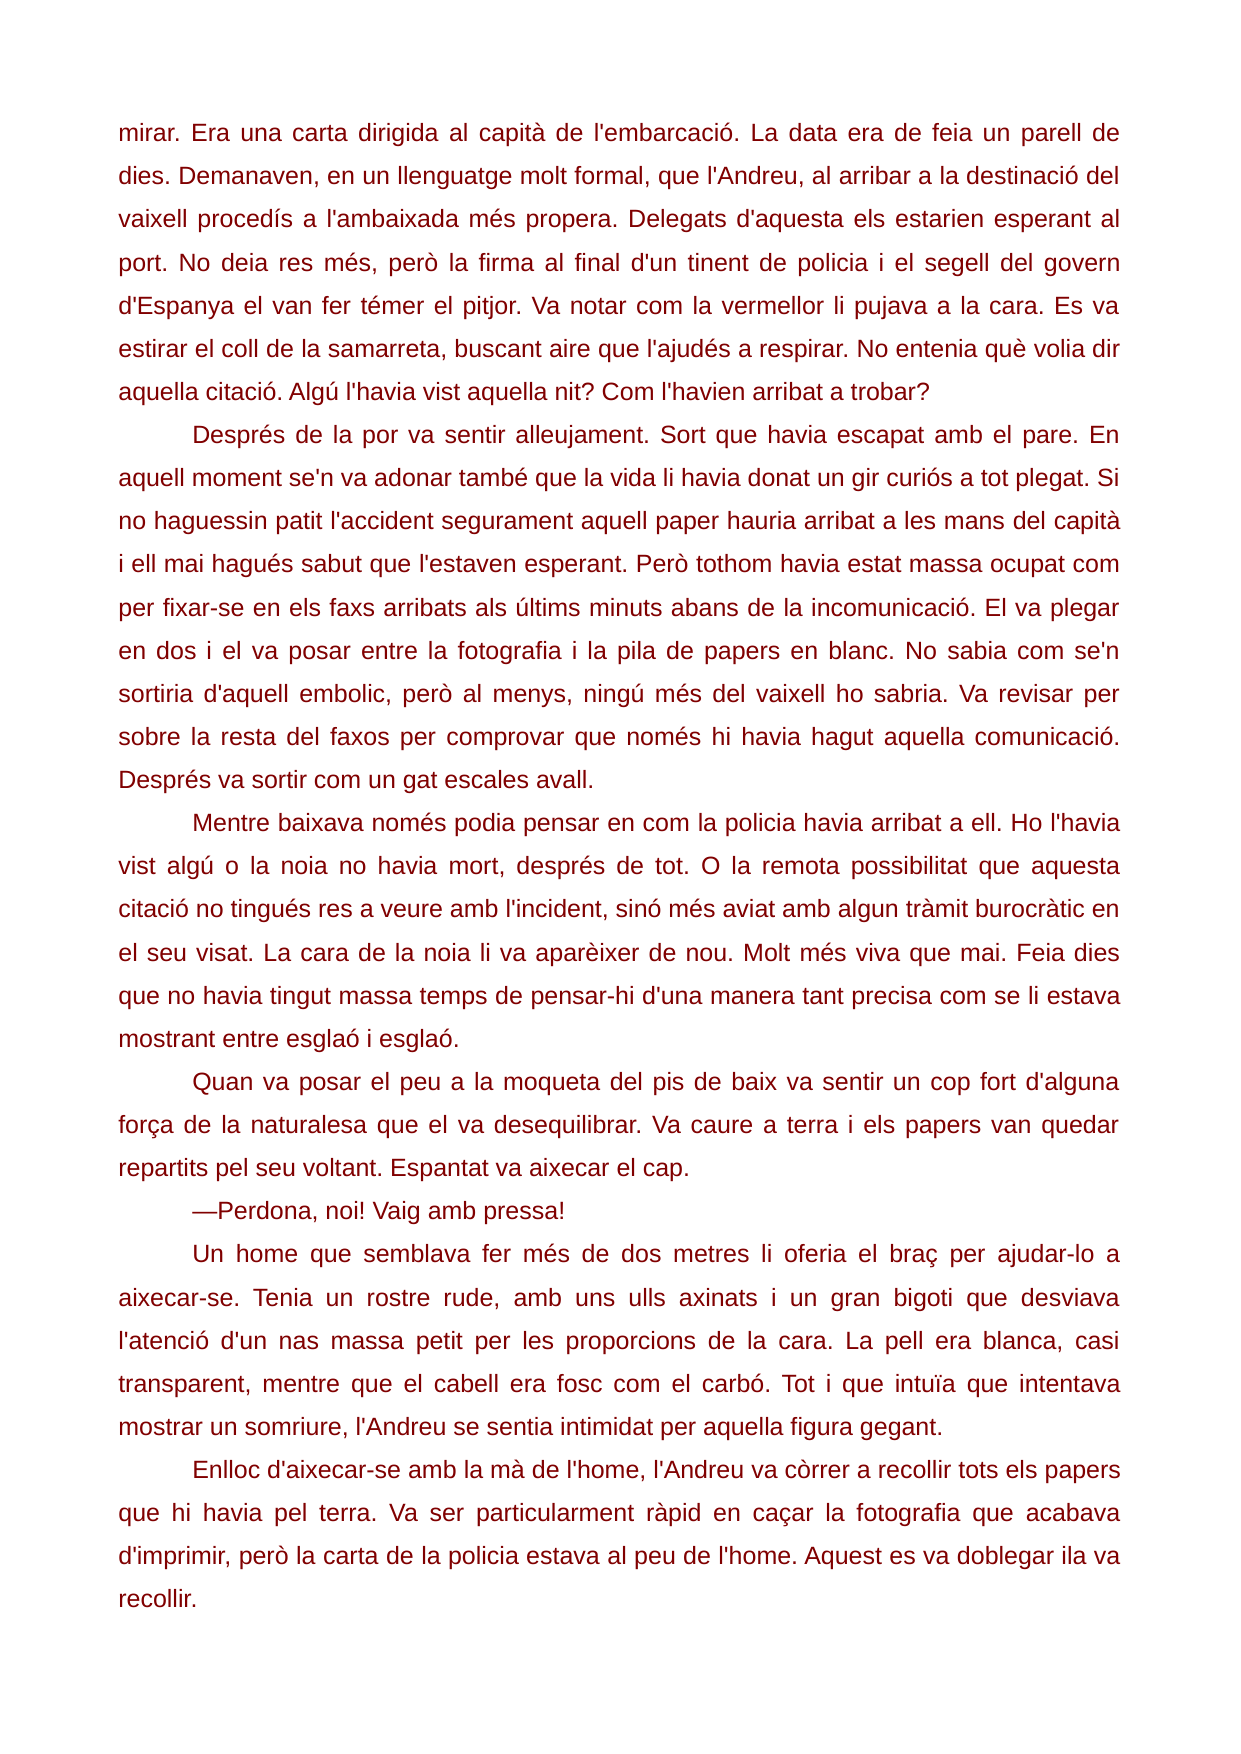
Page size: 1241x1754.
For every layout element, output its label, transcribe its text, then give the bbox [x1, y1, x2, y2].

text Mentre baixava només podia pensar en com la policia havia arribat a ell. Ho l'havia vist algú o la noia no havia mort, després de tot. O la remota possibilitat que aquesta citació no tingués res a veure amb l'incident, sinó més aviat amb algun tràmit burocràtic en el seu visat. La cara de la noia li va aparèixer de nou. Molt més viva que mai. Feia dies que no havia tingut massa temps de pensar-hi d'una manera tant precisa com se li estava mostrant entre esglaó i esglaó. [118, 808, 1122, 1052]
text Després de la por va sentir alleujament. Sort que havia escapat amb el pare. En aquell moment se'n va adonar també que la vida li havia donat un gir curiós a tot plegat. Si no haguessin patit l'accident segurament aquell paper hauria arribat a les mans del capità i ell mai hagués sabut que l'estaven esperant. Però tothom havia estat massa ocupat com per fixar-se en els faxs arribats als últims minuts abans de la incomunicació. El va plegar en dos i el va posar entre la fotografia i la pila de papers en blanc. No sabia com se'n sortiria d'aquell embolic, però al menys, ningú més del vaixell ho sabria. Va revisar per sobre la resta del faxos per comprovar que només hi havia hagut aquella comunicació. Després va sortir com un gat escales avall. [118, 420, 1122, 794]
text mirar. Era una carta dirigida al capità de l'embarcació. La data era de feia un parell de dies. Demanaven, en un llenguatge molt formal, que l'Andreu, al arribar a la destinació del vaixell procedís a l'ambaixada més propera. Delegats d'aquesta els estarien esperant al port. No deia res més, però la firma al final d'un tinent de policia i el segell del govern d'Espanya el van fer témer el pitjor. Va notar com la vermellor li pujava a la cara. Es va estirar el coll de la samarreta, buscant aire que l'ajudés a respirar. No entenia què volia dir aquella citació. Algú l'havia vist aquella nit? Com l'havien arribat a trobar? [118, 118, 1122, 406]
text —Perdona, noi! Vaig amb pressa! [118, 1196, 1122, 1225]
text Enlloc d'aixecar-se amb la mà de l'home, l'Andreu va còrrer a recollir tots els papers que hi havia pel terra. Va ser particularment ràpid en caçar la fotografia que acabava d'imprimir, però la carta de la policia estava al peu de l'home. Aquest es va doblegar ila va recollir. [118, 1455, 1122, 1613]
text Un home que semblava fer més de dos metres li oferia el braç per ajudar-lo a aixecar-se. Tenia un rostre rude, amb uns ulls axinats i un gran bigoti que desviava l'atenció d'un nas massa petit per les proporcions de la cara. La pell era blanca, casi transparent, mentre que el cabell era fosc com el carbó. Tot i que intuïa que intentava mostrar un somriure, l'Andreu se sentia intimidat per aquella figura gegant. [118, 1239, 1122, 1441]
text Quan va posar el peu a la moqueta del pis de baix va sentir un cop fort d'alguna força de la naturalesa que el va desequilibrar. Va caure a terra i els papers van quedar repartits pel seu voltant. Espantat va aixecar el cap. [118, 1067, 1122, 1182]
